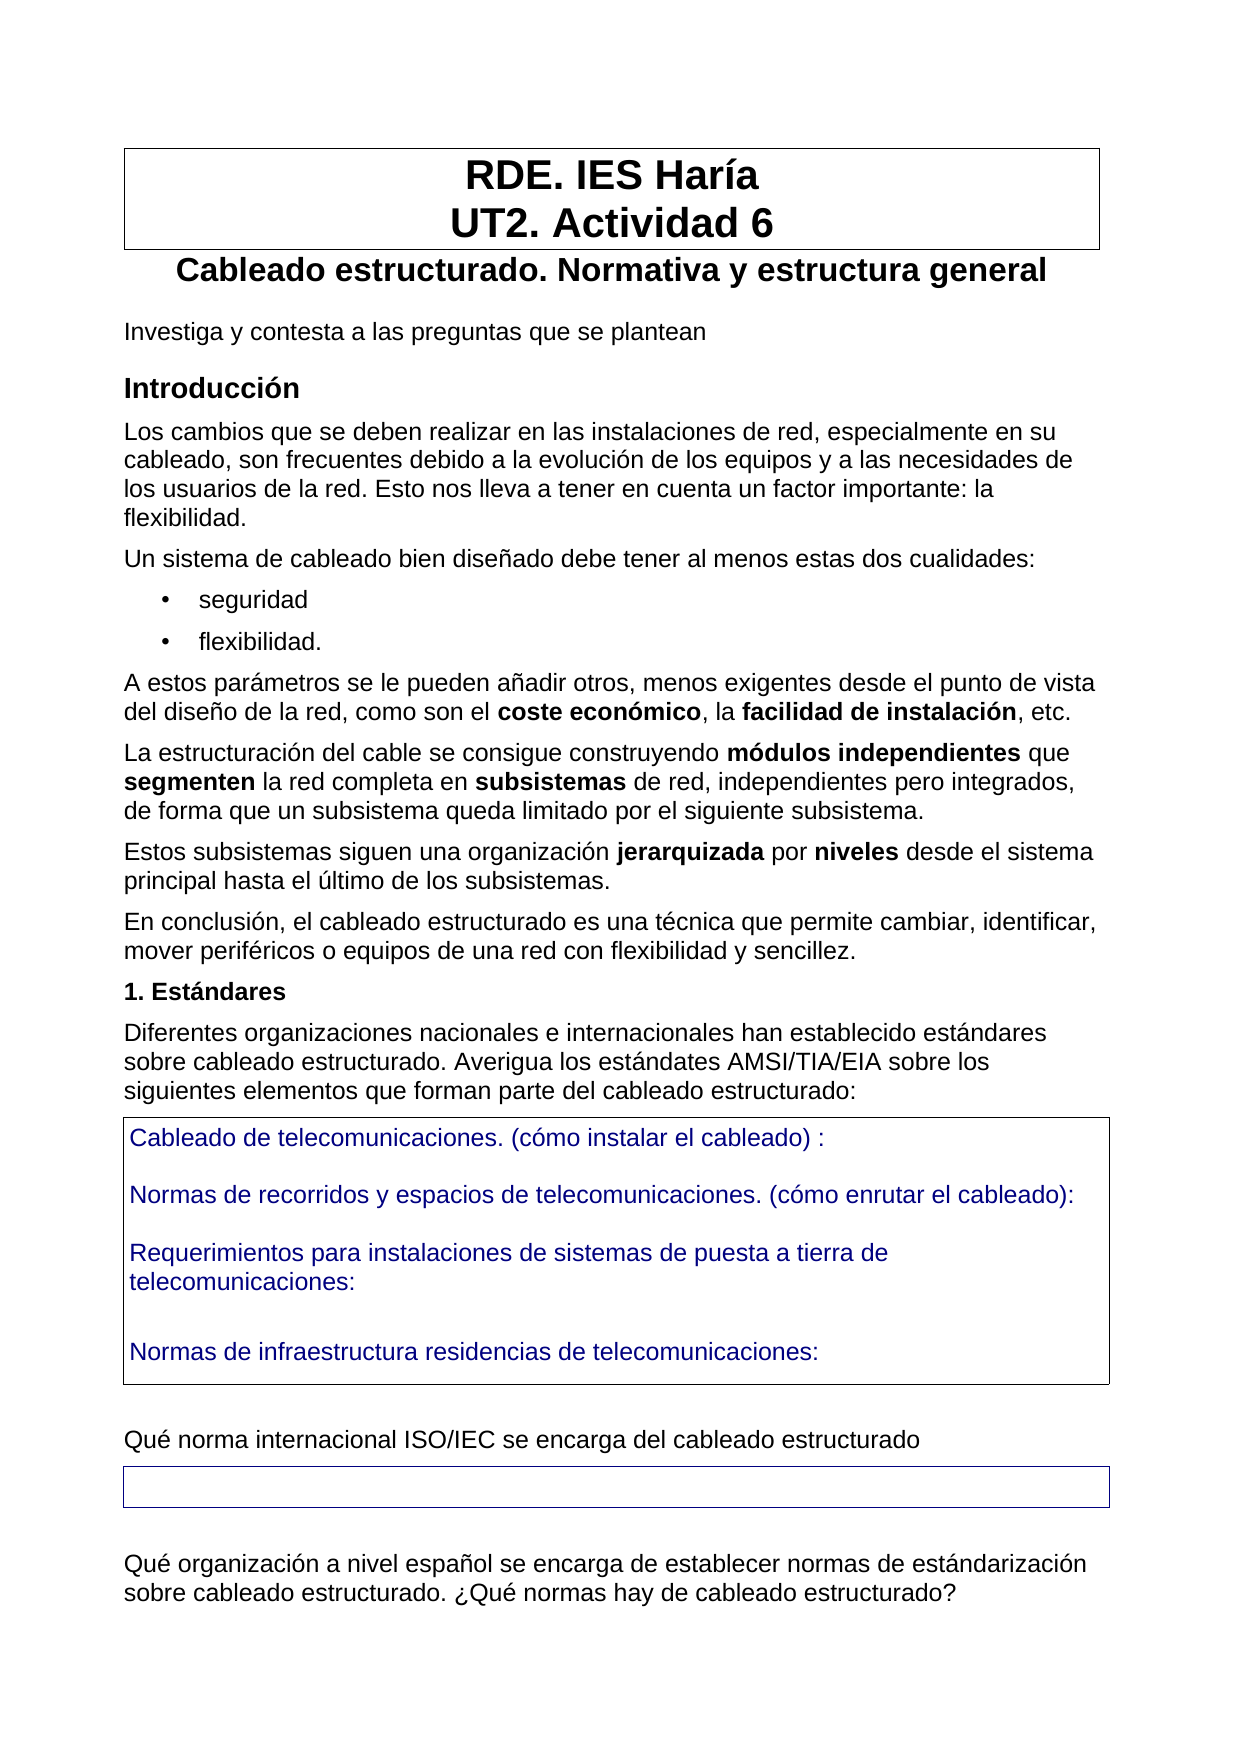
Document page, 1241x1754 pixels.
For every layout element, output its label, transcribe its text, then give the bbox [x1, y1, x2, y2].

table_header Cableado de telecomunicaciones. (cómo instalar el cableado) : Normas de recorridos y espacios de telecomunicaciones. (cómo enrutar el cableado): Requerimientos para instalaciones de sistemas de puesta a tierra de telecomunicaciones: Normas de infraestructura residencias de telecomunicaciones: [124, 1118, 1109, 1383]
list flexibilidad. [161, 627, 1109, 656]
text Estos subsistemas siguen una organización jerarquizada por niveles desde el sistema principal hasta el último de los subsistemas. [123, 837, 1109, 894]
text Qué organización a nivel español se encarga de establecer normas de estándarización sobre cableado estructurado. ¿Qué normas hay de cableado estructurado? [123, 1549, 1109, 1606]
list seguridad [161, 585, 1109, 614]
text Cableado estructurado. Normativa y estructura general [123, 250, 1100, 288]
text UT2. Actividad 6 [125, 196, 1099, 249]
text Investiga y contesta a las preguntas que se plantean [123, 317, 1100, 346]
text RDE. IES Haría [125, 149, 1099, 196]
text Los cambios que se deben realizar en las instalaciones de red, especialmente en su cableado, son frecuentes debido a la evolución de los equipos y a las necesidades de los usuarios de la red. Esto nos lleva a tener en cuenta un factor importante: la flexibilidad. [123, 417, 1109, 532]
text Un sistema de cableado bien diseñado debe tener al menos estas dos cualidades: [123, 544, 1109, 573]
text 1. Estándares [123, 977, 1109, 1006]
text A estos parámetros se le pueden añadir otros, menos exigentes desde el punto de vista del diseño de la red, como son el coste económico, la facilidad de instalación, etc. [123, 668, 1109, 726]
table_header [124, 1467, 1109, 1507]
text Qué norma internacional ISO/IEC se encarga del cableado estructurado [123, 1425, 1109, 1453]
text En conclusión, el cableado estructurado es una técnica que permite cambiar, identificar, mover periféricos o equipos de una red con flexibilidad y sencillez. [123, 907, 1109, 964]
text Diferentes organizaciones nacionales e internacionales han establecido estándares sobre cableado estructurado. Averigua los estándates AMSI/TIA/EIA sobre los siguientes elementos que forman parte del cableado estructurado: [123, 1018, 1109, 1104]
subtitle Introducción [123, 371, 1109, 404]
text La estructuración del cable se consigue construyendo módulos independientes que segmenten la red completa en subsistemas de red, independientes pero integrados, de forma que un subsistema queda limitado por el siguiente subsistema. [123, 738, 1109, 824]
